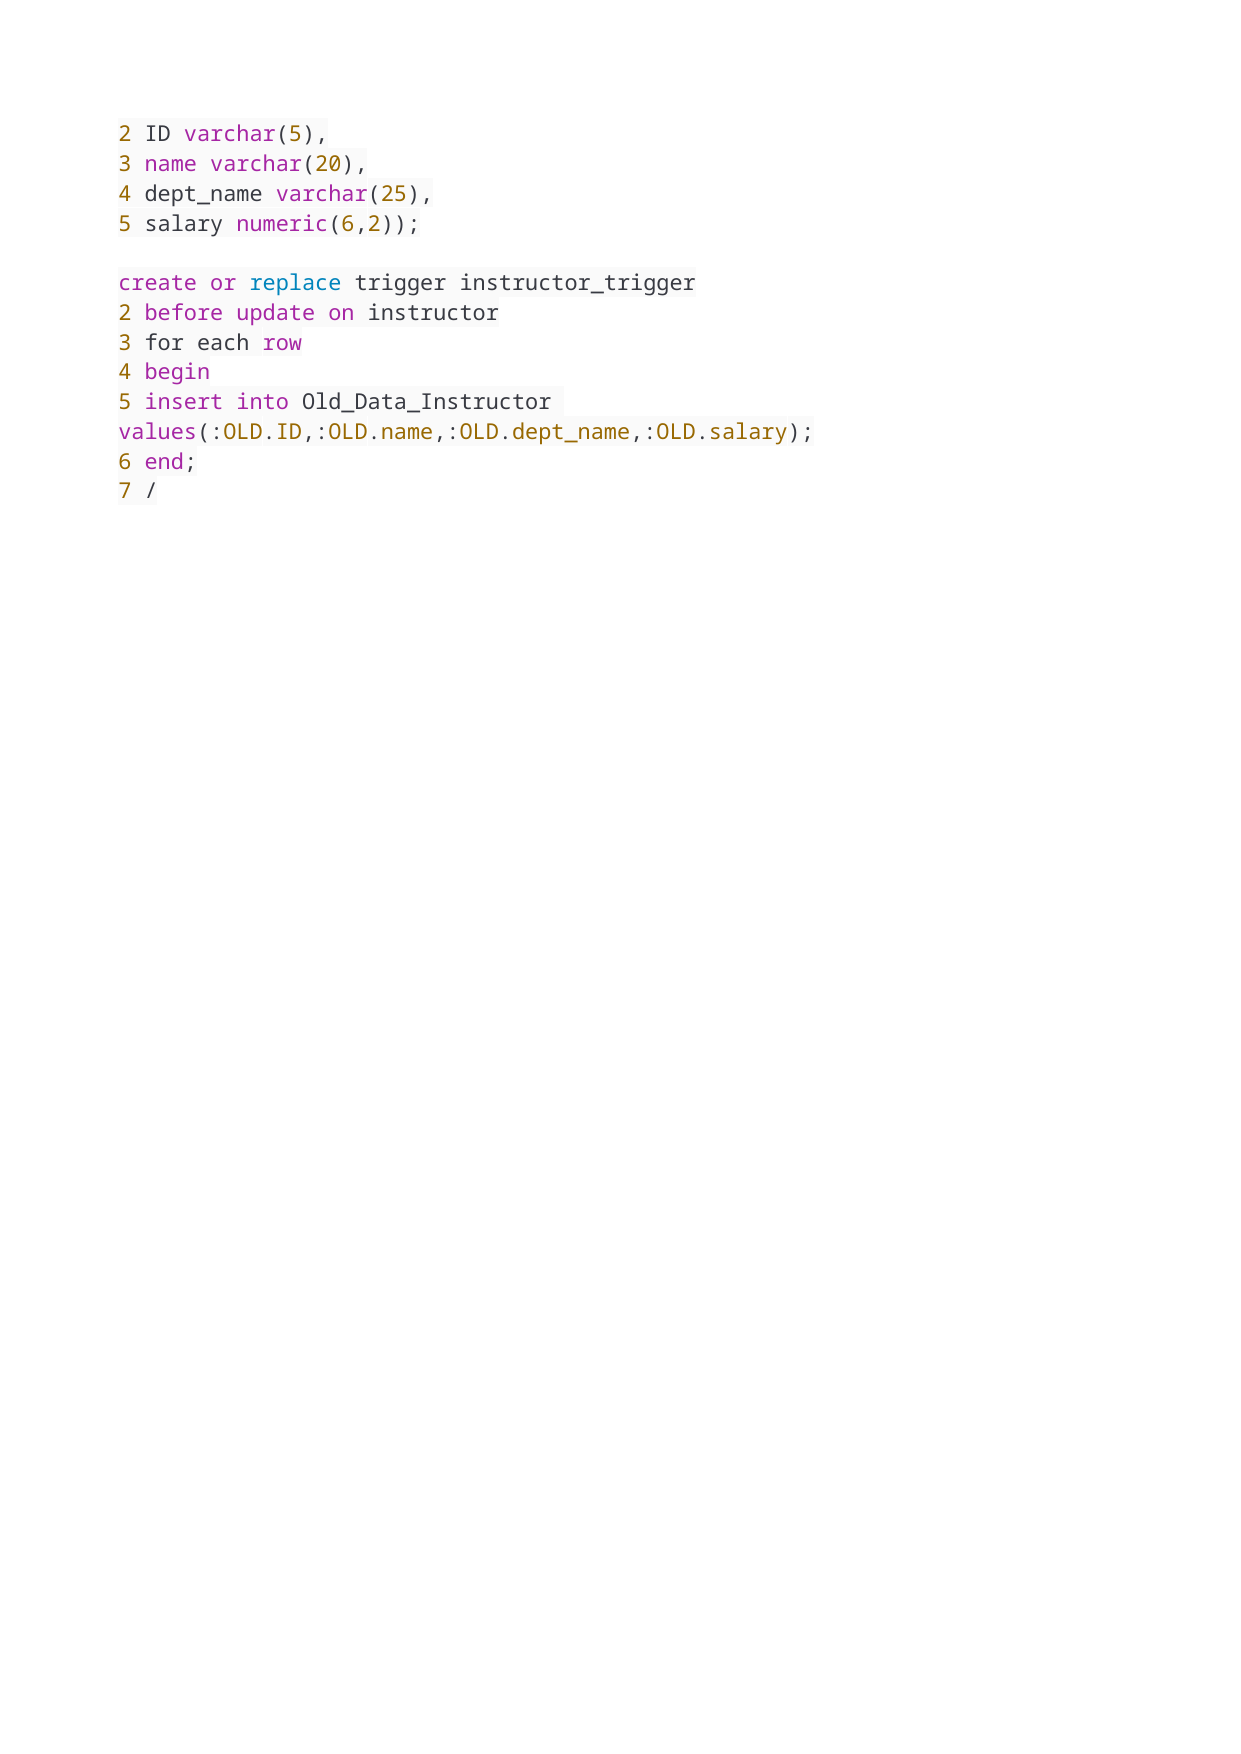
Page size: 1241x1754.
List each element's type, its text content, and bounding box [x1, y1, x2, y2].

text 2 ID varchar(5), [118, 118, 1122, 148]
text 7 / [118, 476, 1122, 505]
text 5 insert into Old_Data_Instructor values(:OLD.ID,:OLD.name,:OLD.dept_name,:OLD.salary); [118, 386, 1122, 446]
text 3 name varchar(20), [118, 148, 1122, 178]
text 3 for each row [118, 327, 1122, 356]
text 4 begin [118, 356, 1122, 386]
text create or replace trigger instructor_trigger [118, 267, 1122, 297]
text 2 before update on instructor [118, 297, 1122, 327]
text 6 end; [118, 446, 1122, 476]
text 4 dept_name varchar(25), [118, 178, 1122, 207]
text 5 salary numeric(6,2)); [118, 207, 1122, 237]
